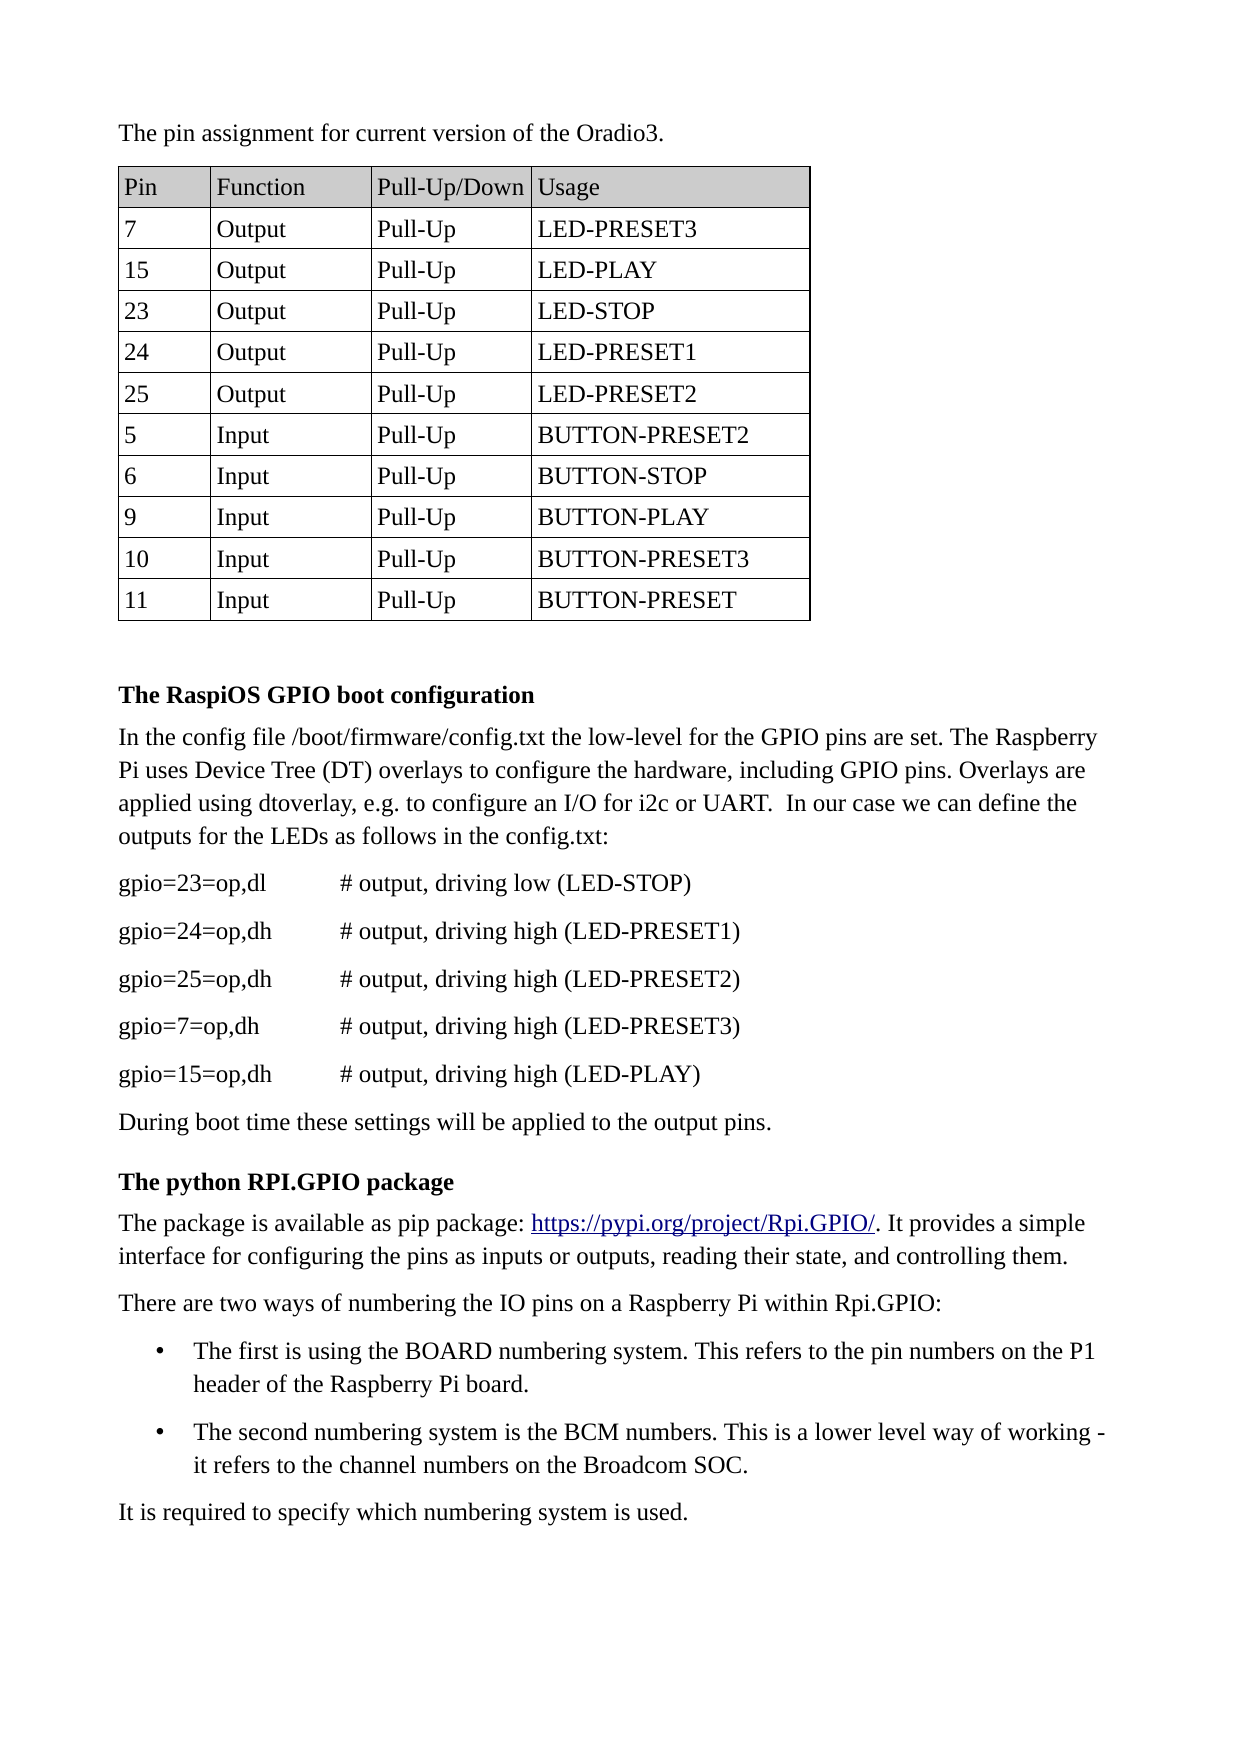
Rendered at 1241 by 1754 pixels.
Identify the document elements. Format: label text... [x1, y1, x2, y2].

table_cell Input [211, 538, 371, 578]
table_cell BUTTON-PLAY [532, 497, 809, 537]
table_cell Pull-Up [372, 249, 531, 289]
table_cell Output [211, 249, 371, 289]
table_cell Pull-Up [372, 579, 531, 619]
text The pin assignment for current version of the Oradio3. [118, 118, 1122, 147]
table_cell BUTTON-PRESET2 [532, 414, 809, 454]
table_cell LED-PRESET1 [532, 332, 809, 372]
text It is required to specify which numbering system is used. [118, 1497, 1122, 1526]
text The package is available as pip package: https://pypi.org/project/Rpi.GPIO/. It provides a simple interface for configuring the pins as inputs or outputs, reading their state, and controlling them. [118, 1208, 1122, 1270]
list The first is using the BOARD numbering system. This refers to the pin numbers on the P1 header of the Raspberry Pi board. [156, 1336, 1122, 1398]
table_cell 25 [119, 373, 210, 413]
table_cell LED-PRESET3 [532, 208, 809, 248]
table_cell Pull-Up [372, 208, 531, 248]
text During boot time these settings will be applied to the output pins. [118, 1107, 1122, 1135]
table_cell Output [211, 208, 371, 248]
table_cell Output [211, 291, 371, 331]
table_cell Pull-Up [372, 456, 531, 496]
table_cell Input [211, 579, 371, 619]
table_cell 6 [119, 456, 210, 496]
subtitle The python RPI.GPIO package [118, 1167, 1122, 1195]
table_cell LED-PLAY [532, 249, 809, 289]
table_cell 23 [119, 291, 210, 331]
table_cell 5 [119, 414, 210, 454]
table_cell 15 [119, 249, 210, 289]
text gpio=24=op,dh # output, driving high (LED-PRESET1) [118, 916, 1122, 945]
subtitle The RaspiOS GPIO boot configuration [118, 681, 1122, 709]
table_cell LED-PRESET2 [532, 373, 809, 413]
table_cell Pull-Up [372, 332, 531, 372]
table_cell Input [211, 456, 371, 496]
text gpio=23=op,dl # output, driving low (LED-STOP) [118, 868, 1122, 897]
table_header Function [211, 167, 371, 207]
table_cell 11 [119, 579, 210, 619]
table_cell Pull-Up [372, 538, 531, 578]
table_cell Output [211, 373, 371, 413]
text In the config file /boot/firmware/config.txt the low-level for the GPIO pins are set. The Raspberry Pi uses Device Tree (DT) overlays to configure the hardware, including GPIO pins. Overlays are applied using dtoverlay, e.g. to configure an I/O for i2c or UART. In our case we can define the outputs for the LEDs as follows in the config.txt: [118, 722, 1122, 850]
table_header Usage [532, 167, 809, 207]
table_cell 9 [119, 497, 210, 537]
table_cell LED-STOP [532, 291, 809, 331]
table_header Pin [119, 167, 210, 207]
table_cell 7 [119, 208, 210, 248]
text gpio=7=op,dh # output, driving high (LED-PRESET3) [118, 1011, 1122, 1040]
table_cell BUTTON-PRESET3 [532, 538, 809, 578]
table_cell BUTTON-STOP [532, 456, 809, 496]
table_cell Pull-Up [372, 414, 531, 454]
table_cell Pull-Up [372, 373, 531, 413]
table_cell Input [211, 497, 371, 537]
table_cell 10 [119, 538, 210, 578]
text gpio=15=op,dh # output, driving high (LED-PLAY) [118, 1059, 1122, 1088]
table_cell Output [211, 332, 371, 372]
table_header Pull-Up/Down [372, 167, 531, 207]
text gpio=25=op,dh # output, driving high (LED-PRESET2) [118, 964, 1122, 992]
list The second numbering system is the BCM numbers. This is a lower level way of working - it refers to the channel numbers on the Broadcom SOC. [156, 1417, 1122, 1478]
table_cell Input [211, 414, 371, 454]
text There are two ways of numbering the IO pins on a Raspberry Pi within Rpi.GPIO: [118, 1288, 1122, 1317]
table_cell BUTTON-PRESET [532, 579, 809, 619]
table_cell Pull-Up [372, 497, 531, 537]
table_cell Pull-Up [372, 291, 531, 331]
table_cell 24 [119, 332, 210, 372]
